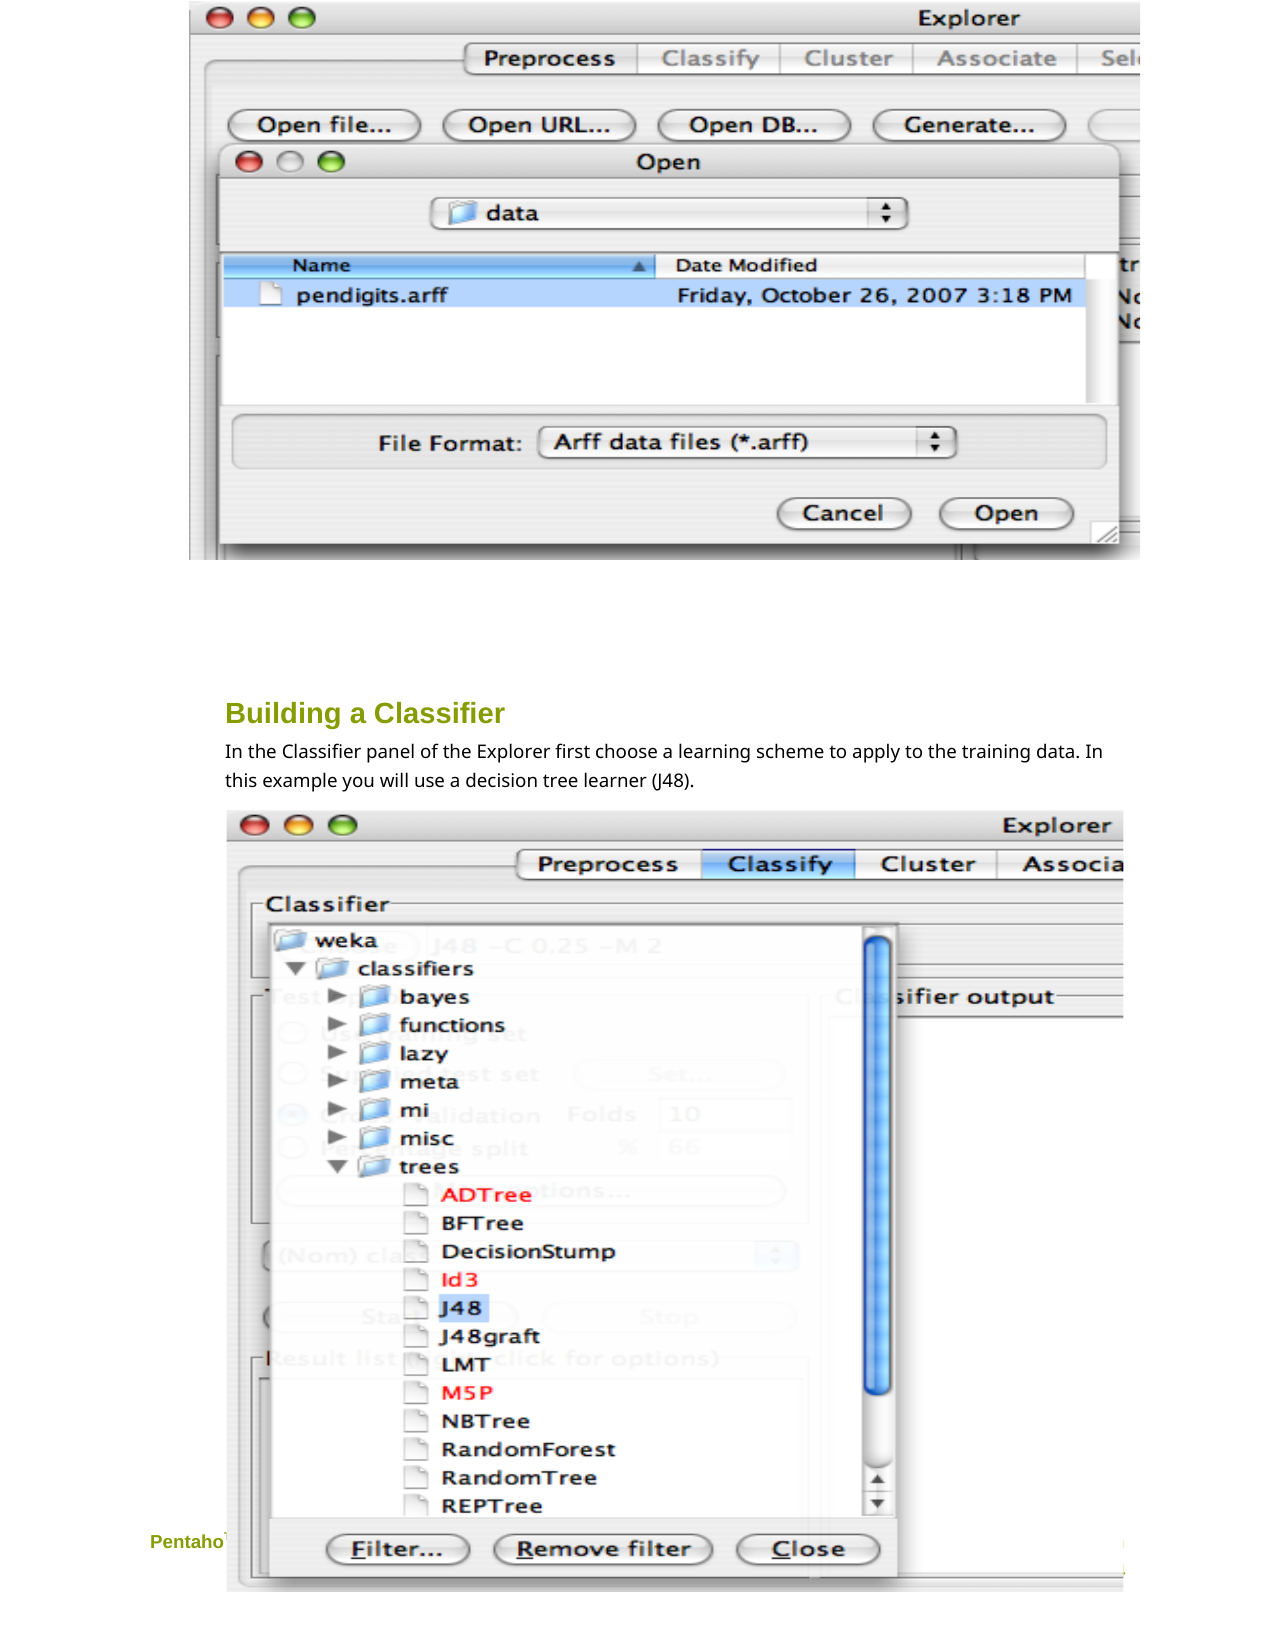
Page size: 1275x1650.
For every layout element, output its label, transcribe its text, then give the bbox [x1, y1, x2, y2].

subtitle Building a Classifier [225, 700, 1125, 729]
picture [189, 1, 1141, 560]
text In the Classifier panel of the Explorer first choose a learning scheme to apply to the training data. In this example you will use a decision tree learner (J48). [225, 735, 1125, 794]
picture [226, 810, 1124, 1592]
